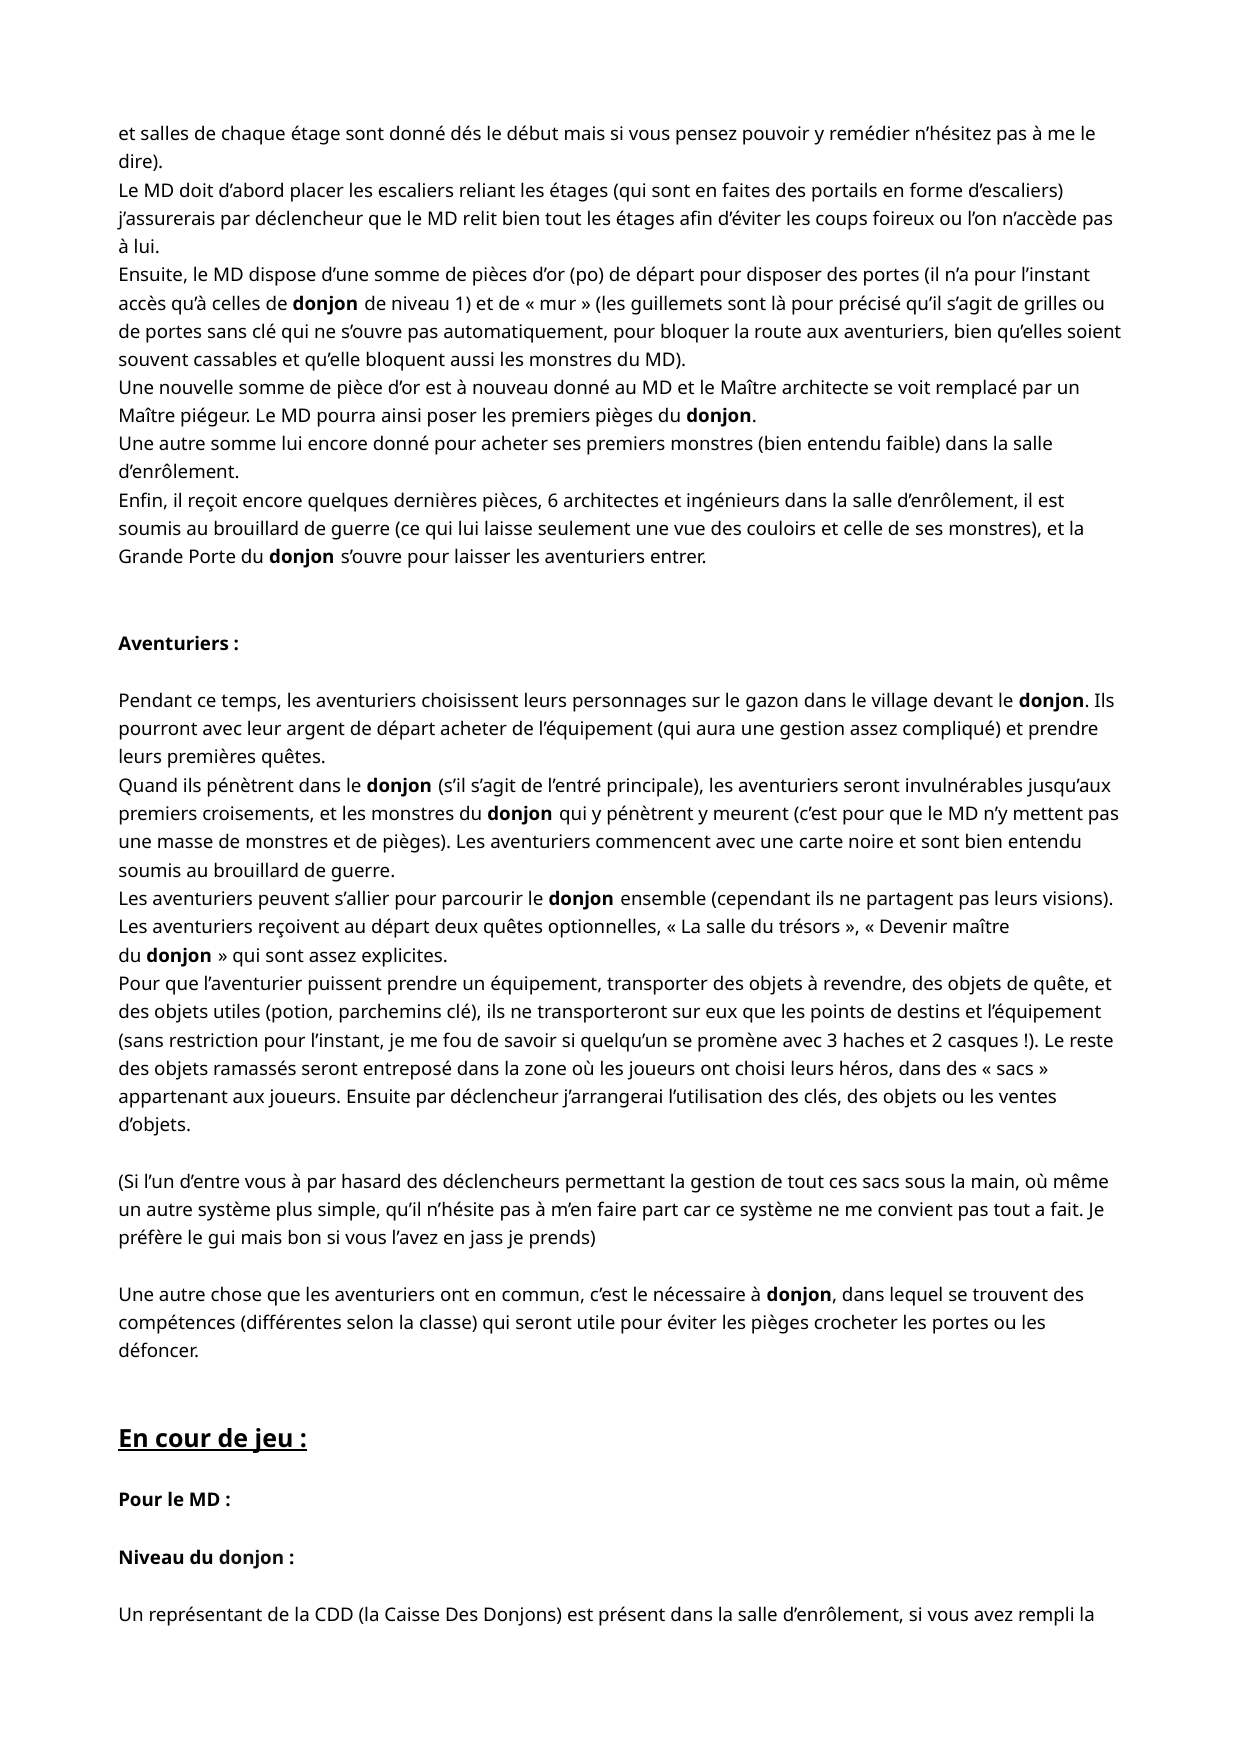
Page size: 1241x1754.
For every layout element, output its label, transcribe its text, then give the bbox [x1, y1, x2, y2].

text et salles de chaque étage sont donné dés le début mais si vous pensez pouvoir y remédier n’hésitez pas à me le dire). Le MD doit d’abord placer les escaliers reliant les étages (qui sont en faites des portails en forme d’escaliers) j’assurerais par déclencheur que le MD relit bien tout les étages afin d’éviter les coups foireux ou l’on n’accède pas à lui. Ensuite, le MD dispose d’une somme de pièces d’or (po) de départ pour disposer des portes (il n’a pour l’instant accès qu’à celles de donjon de niveau 1) et de « mur » (les guillemets sont là pour précisé qu’il s’agit de grilles ou de portes sans clé qui ne s’ouvre pas automatiquement, pour bloquer la route aux aventuriers, bien qu’elles soient souvent cassables et qu’elle bloquent aussi les monstres du MD). Une nouvelle somme de pièce d’or est à nouveau donné au MD et le Maître architecte se voit remplacé par un Maître piégeur. Le MD pourra ainsi poser les premiers pièges du donjon. Une autre somme lui encore donné pour acheter ses premiers monstres (bien entendu faible) dans la salle d’enrôlement. Enfin, il reçoit encore quelques dernières pièces, 6 architectes et ingénieurs dans la salle d’enrôlement, il est soumis au brouillard de guerre (ce qui lui laisse seulement une vue des couloirs et celle de ses monstres), et la Grande Porte du donjon s’ouvre pour laisser les aventuriers entrer. Aventuriers : Pendant ce temps, les aventuriers choisissent leurs personnages sur le gazon dans le village devant le donjon. Ils pourront avec leur argent de départ acheter de l’équipement (qui aura une gestion assez compliqué) et prendre leurs premières quêtes. Quand ils pénètrent dans le donjon (s’il s’agit de l’entré principale), les aventuriers seront invulnérables jusqu’aux premiers croisements, et les monstres du donjon qui y pénètrent y meurent (c’est pour que le MD n’y mettent pas une masse de monstres et de pièges). Les aventuriers commencent avec une carte noire et sont bien entendu soumis au brouillard de guerre. Les aventuriers peuvent s’allier pour parcourir le donjon ensemble (cependant ils ne partagent pas leurs visions). Les aventuriers reçoivent au départ deux quêtes optionnelles, « La salle du trésors », « Devenir maître du donjon » qui sont assez explicites. Pour que l’aventurier puissent prendre un équipement, transporter des objets à revendre, des objets de quête, et des objets utiles (potion, parchemins clé), ils ne transporteront sur eux que les points de destins et l’équipement (sans restriction pour l’instant, je me fou de savoir si quelqu’un se promène avec 3 haches et 2 casques !). Le reste des objets ramassés seront entreposé dans la zone où les joueurs ont choisi leurs héros, dans des « sacs » appartenant aux joueurs. Ensuite par déclencheur j’arrangerai l’utilisation des clés, des objets ou les ventes d’objets. (Si l’un d’entre vous à par hasard des déclencheurs permettant la gestion de tout ces sacs sous la main, où même un autre système plus simple, qu’il n’hésite pas à m’en faire part car ce système ne me convient pas tout a fait. Je préfère le gui mais bon si vous l’avez en jass je prends) Une autre chose que les aventuriers ont en commun, c’est le nécessaire à donjon, dans lequel se trouvent des compétences (différentes selon la classe) qui seront utile pour éviter les pièges crocheter les portes ou les défoncer. En cour de jeu : Pour le MD : Niveau du donjon : Un représentant de la CDD (la Caisse Des Donjons) est présent dans la salle d’enrôlement, si vous avez rempli la [118, 118, 1122, 1627]
